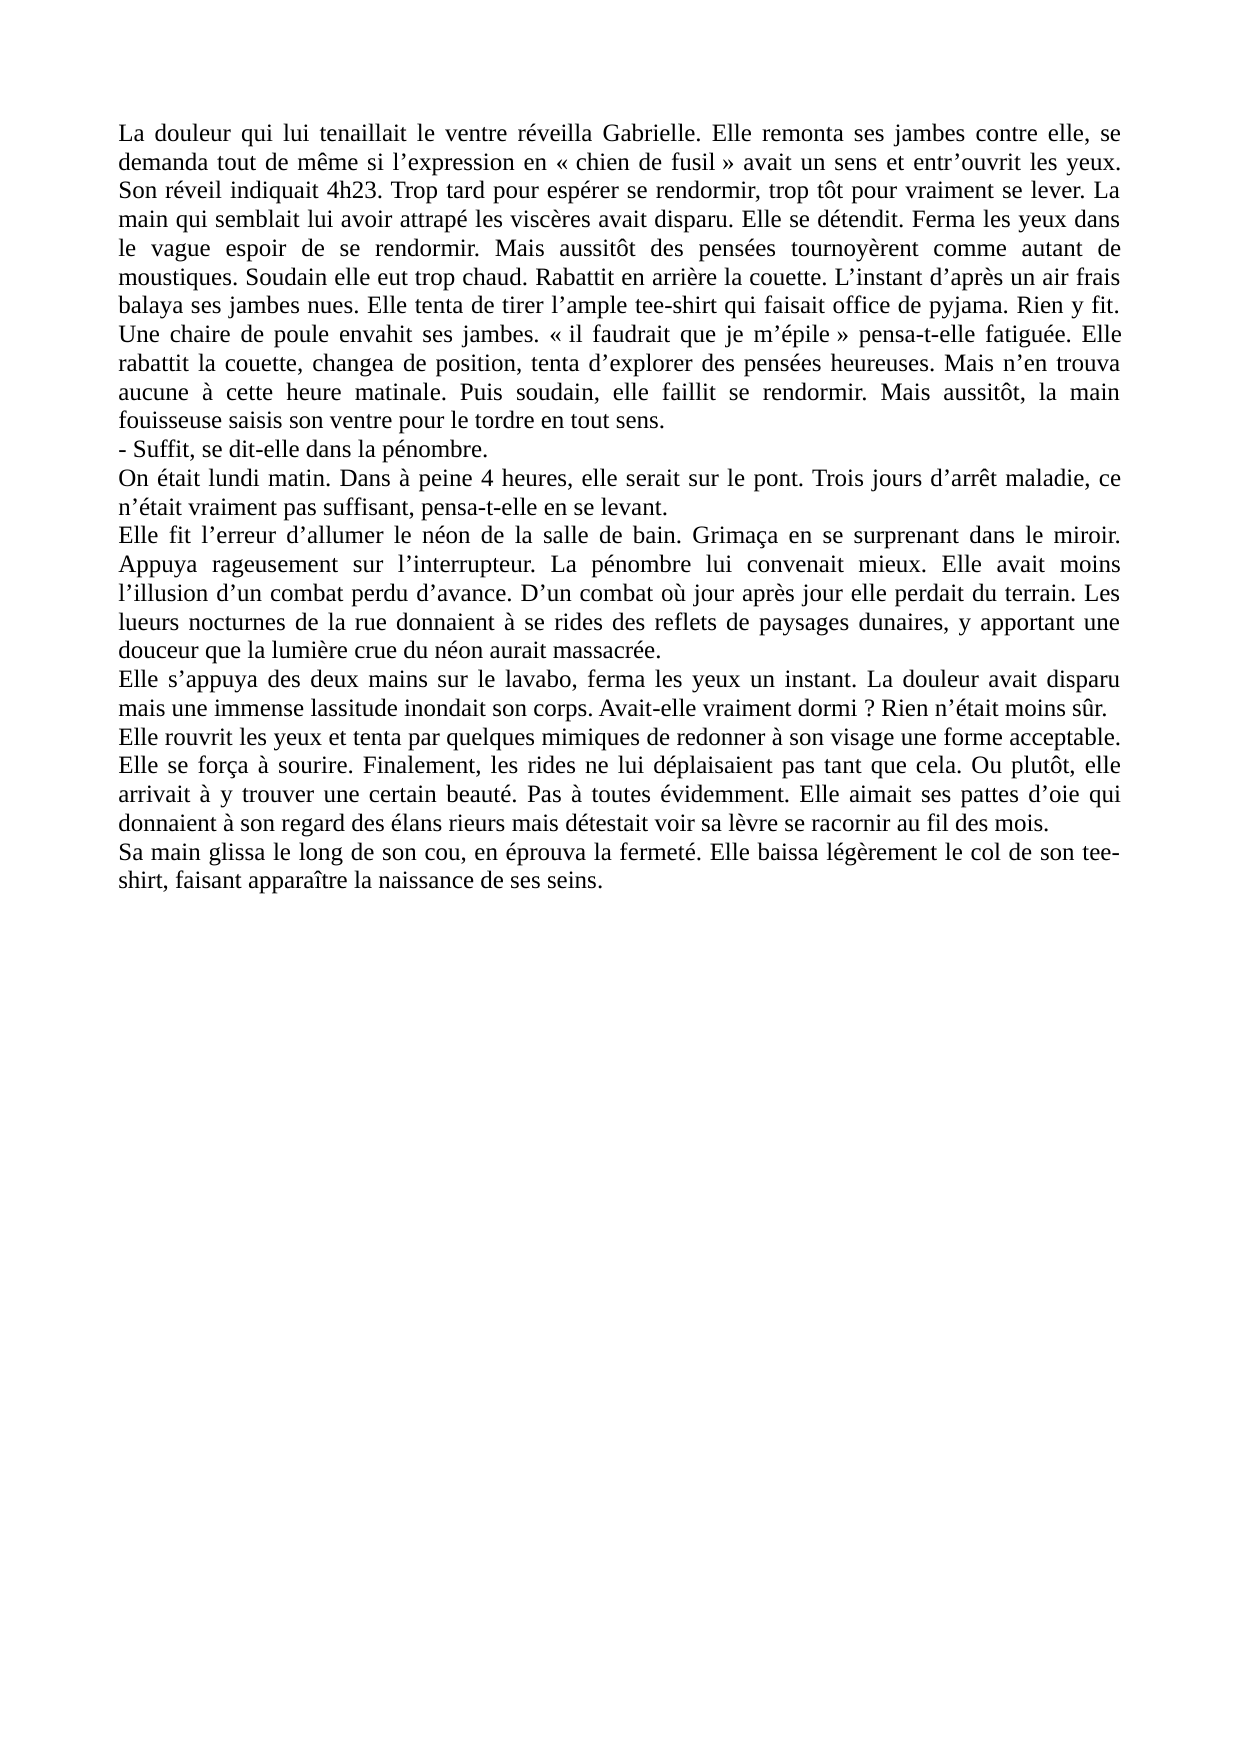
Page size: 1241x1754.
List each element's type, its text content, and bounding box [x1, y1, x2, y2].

text Sa main glissa le long de son cou, en éprouva la fermeté. Elle baissa légèrement le col de son tee-shirt, faisant apparaître la naissance de ses seins. [118, 837, 1122, 894]
text Elle fit l’erreur d’allumer le néon de la salle de bain. Grimaça en se surprenant dans le miroir. Appuya rageusement sur l’interrupteur. La pénombre lui convenait mieux. Elle avait moins l’illusion d’un combat perdu d’avance. D’un combat où jour après jour elle perdait du terrain. Les lueurs nocturnes de la rue donnaient à se rides des reflets de paysages dunaires, y apportant une douceur que la lumière crue du néon aurait massacrée. [118, 521, 1122, 664]
text La douleur qui lui tenaillait le ventre réveilla Gabrielle. Elle remonta ses jambes contre elle, se demanda tout de même si l’expression en « chien de fusil » avait un sens et entr’ouvrit les yeux. Son réveil indiquait 4h23. Trop tard pour espérer se rendormir, trop tôt pour vraiment se lever. La main qui semblait lui avoir attrapé les viscères avait disparu. Elle se détendit. Ferma les yeux dans le vague espoir de se rendormir. Mais aussitôt des pensées tournoyèrent comme autant de moustiques. Soudain elle eut trop chaud. Rabattit en arrière la couette. L’instant d’après un air frais balaya ses jambes nues. Elle tenta de tirer l’ample tee-shirt qui faisait office de pyjama. Rien y fit. Une chaire de poule envahit ses jambes. « il faudrait que je m’épile » pensa-t-elle fatiguée. Elle rabattit la couette, changea de position, tenta d’explorer des pensées heureuses. Mais n’en trouva aucune à cette heure matinale. Puis soudain, elle faillit se rendormir. Mais aussitôt, la main fouisseuse saisis son ventre pour le tordre en tout sens. [118, 118, 1122, 434]
text On était lundi matin. Dans à peine 4 heures, elle serait sur le pont. Trois jours d’arrêt maladie, ce n’était vraiment pas suffisant, pensa-t-elle en se levant. [118, 463, 1122, 521]
text - Suffit, se dit-elle dans la pénombre. [118, 434, 1122, 463]
text Elle s’appuya des deux mains sur le lavabo, ferma les yeux un instant. La douleur avait disparu mais une immense lassitude inondait son corps. Avait-elle vraiment dormi ? Rien n’était moins sûr. [118, 664, 1122, 722]
text Elle rouvrit les yeux et tenta par quelques mimiques de redonner à son visage une forme acceptable. Elle se força à sourire. Finalement, les rides ne lui déplaisaient pas tant que cela. Ou plutôt, elle arrivait à y trouver une certain beauté. Pas à toutes évidemment. Elle aimait ses pattes d’oie qui donnaient à son regard des élans rieurs mais détestait voir sa lèvre se racornir au fil des mois. [118, 722, 1122, 837]
